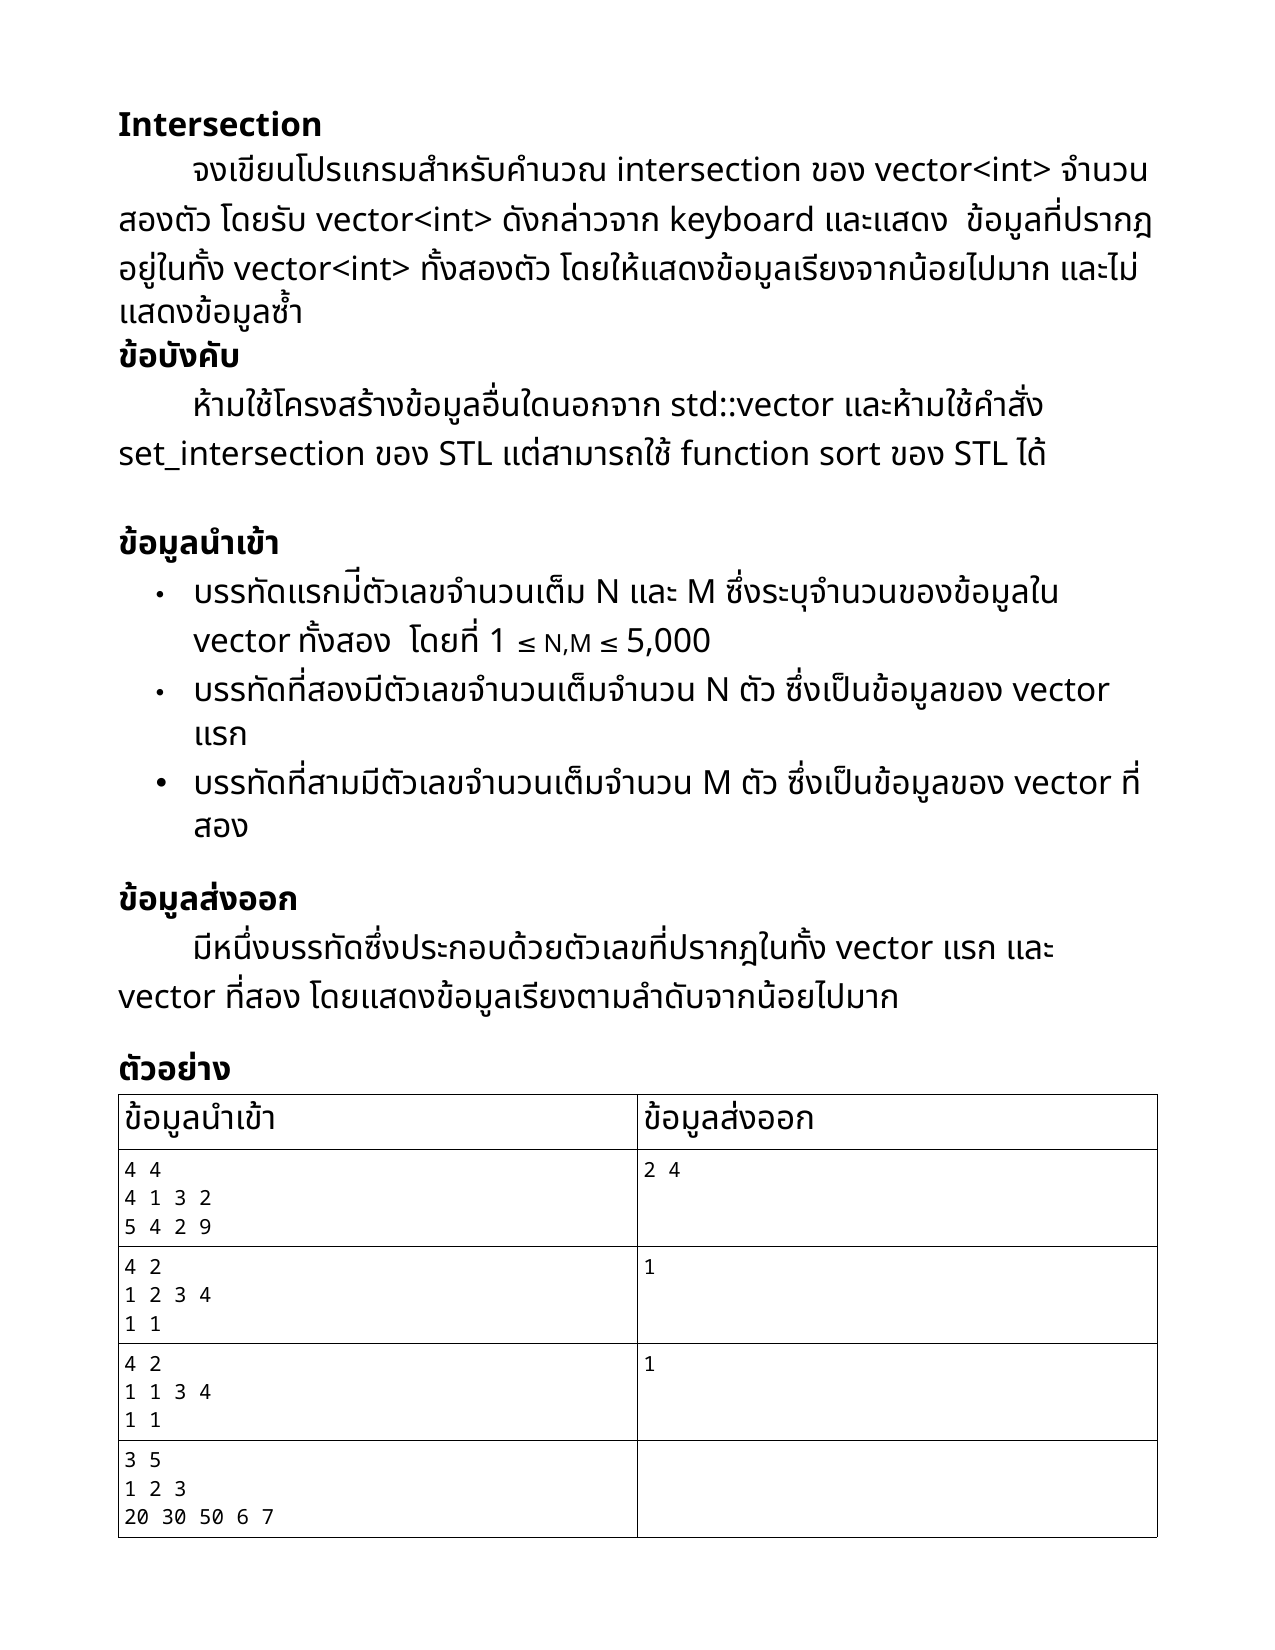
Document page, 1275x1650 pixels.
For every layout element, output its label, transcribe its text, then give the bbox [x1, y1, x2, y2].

table_cell 4 4 4 1 3 2 5 4 2 9 [119, 1150, 637, 1246]
list บรรทัดแรกม่ีตัวเลขจำนวนเต็ม N และ M ซึ่งระบุจำนวนของข้อมูลใน vectorทั้งสอง โดยที่ 1 ≤ N,M ≤ 5,000 [156, 568, 1157, 666]
list บรรทัดที่สองมีตัวเลขจำนวนเต็มจำนวน N ตัว ซึ่งเป็นข้อมูลของ vector แรก [156, 666, 1157, 759]
text Intersection [118, 101, 1157, 146]
text ข้อมูลนำเข้า [118, 524, 1157, 568]
table_cell 1 [638, 1344, 1157, 1440]
text ห้ามใช้โครงสร้างข้อมูลอื่นใดนอกจาก std::vector และห้ามใช้คำสั่ง set_intersection ของ STL แต่สามารถใช้ function sort ของ STL ได้ [118, 381, 1157, 479]
text มีหนึ่งบรรทัดซึ่งประกอบด้วยตัวเลขที่ปรากฎในทั้ง vector แรก และ vector ที่สอง โดยแสดงข้อมูลเรียงตามลำดับจากน้อยไปมาก [118, 923, 1157, 1022]
table_cell 3 5 1 2 3 20 30 50 6 7 [119, 1441, 637, 1537]
table_header ข้อมูลส่งออก [638, 1095, 1157, 1149]
text จงเขียนโปรแกรมสำหรับคำนวณ intersection ของ vector<int> จำนวนสองตัว โดยรับ vector<int> ดังกล่าวจาก keyboard และแสดง ข้อมูลที่ปรากฎอยู่ในทั้ง vector<int> ทั้งสองตัว โดยให้แสดงข้อมูลเรียงจากน้อยไปมาก และไม่แสดงข้อมูลซ้ำ [118, 146, 1157, 337]
text ข้อบังคับ [118, 337, 1157, 381]
table_cell 1 [638, 1247, 1157, 1343]
table_cell [638, 1441, 1157, 1537]
text ตัวอย่าง [118, 1051, 1157, 1094]
table_cell 4 2 1 1 3 4 1 1 [119, 1344, 637, 1440]
table_header ข้อมูลนำเข้า [119, 1095, 637, 1149]
text ข้อมูลส่งออก [118, 880, 1157, 923]
table_cell 4 2 1 2 3 4 1 1 [119, 1247, 637, 1343]
list บรรทัดที่สามมีตัวเลขจำนวนเต็มจำนวน M ตัว ซึ่งเป็นข้อมูลของ vector ที่สอง [156, 759, 1157, 851]
table_cell 2 4 [638, 1150, 1157, 1246]
